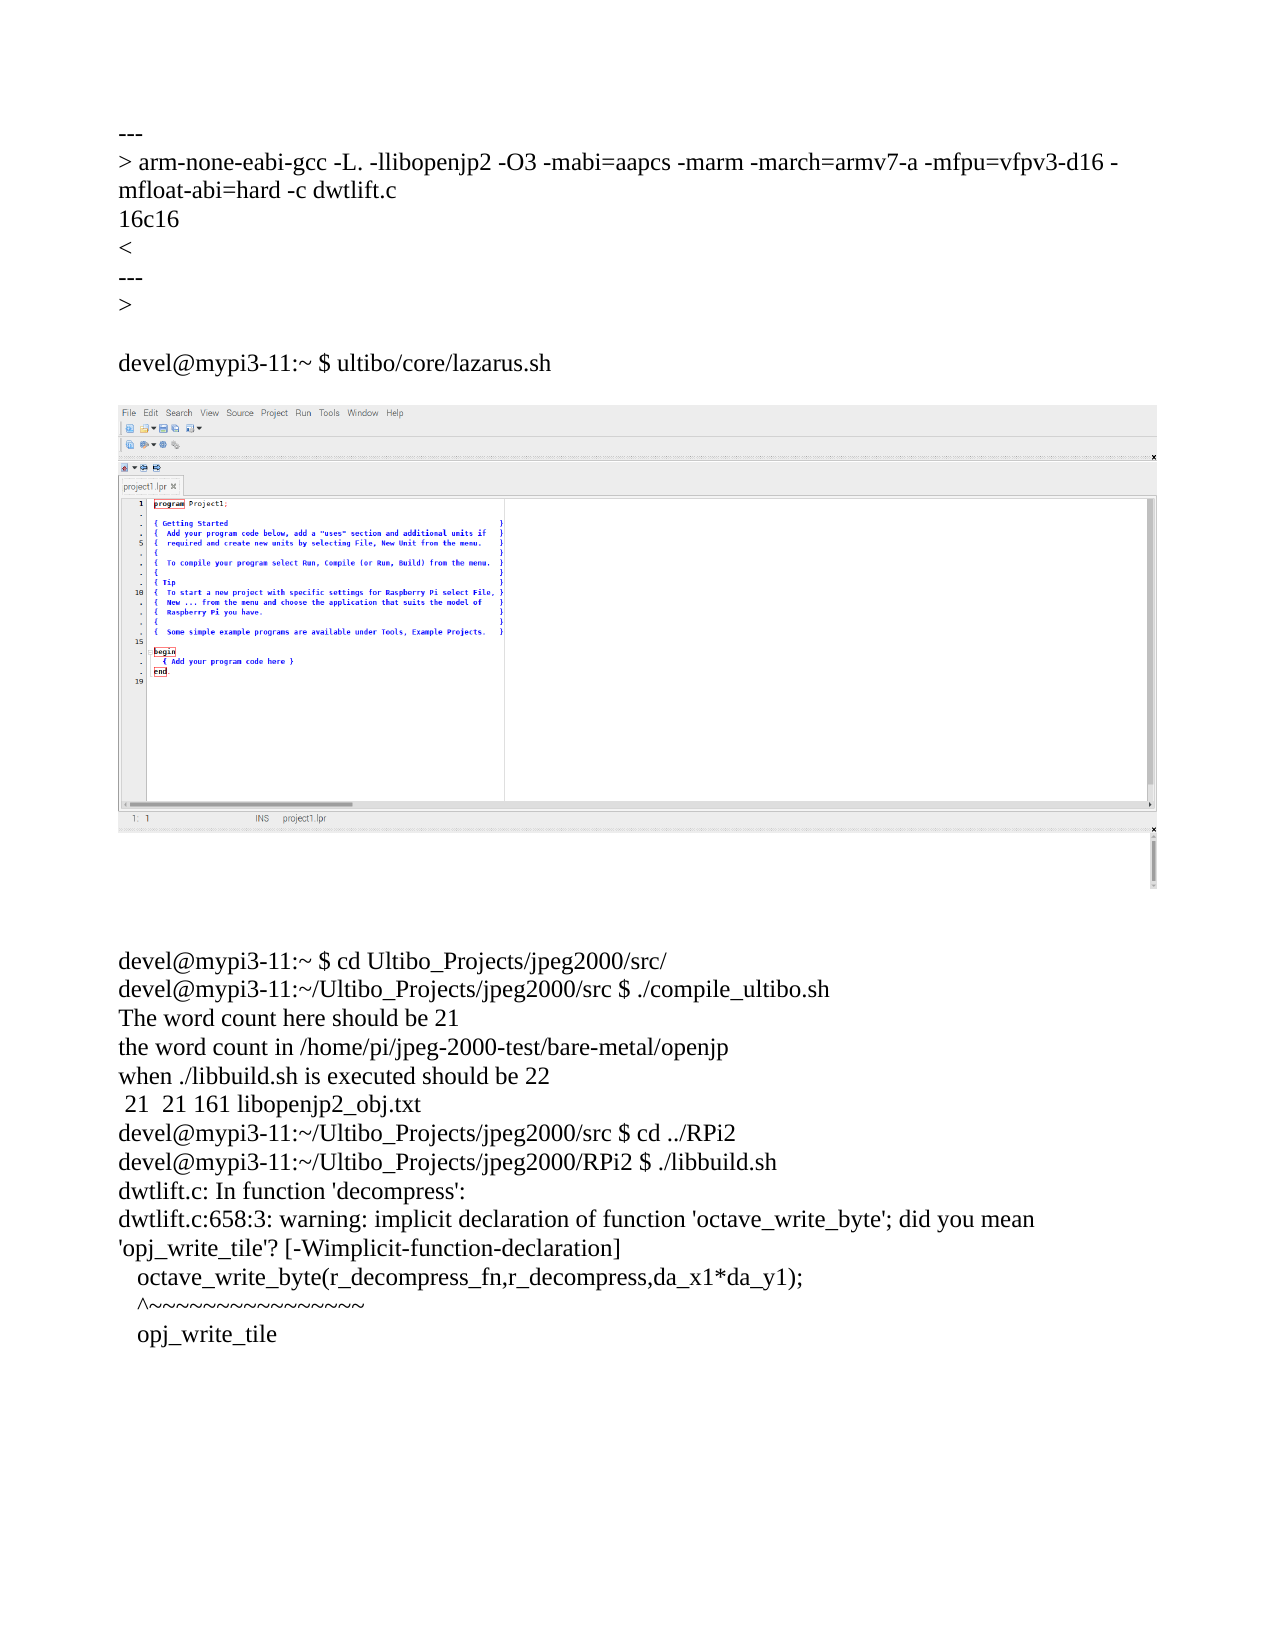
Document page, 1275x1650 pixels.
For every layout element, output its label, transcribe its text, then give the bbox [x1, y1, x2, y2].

text the word count in /home/pi/jpeg-2000-test/bare-metal/openjp [118, 1032, 1157, 1061]
text devel@mypi3-11:~/Ultibo_Projects/jpeg2000/src $ ./compile_ultibo.sh [118, 974, 1157, 1003]
text octave_write_byte(r_decompress_fn,r_decompress,da_x1*da_y1); [118, 1262, 1157, 1291]
text 16c16 [118, 204, 1157, 233]
text --- [118, 262, 1157, 291]
text opj_write_tile [118, 1319, 1157, 1348]
text dwtlift.c:658:3: warning: implicit declaration of function 'octave_write_byte'; did you mean 'opj_write_tile'? [-Wimplicit-function-declaration] [118, 1204, 1157, 1262]
text 21 21 161 libopenjp2_obj.txt [118, 1089, 1157, 1118]
text when ./libbuild.sh is executed should be 22 [118, 1061, 1157, 1089]
text devel@mypi3-11:~ $ cd Ultibo_Projects/jpeg2000/src/ [118, 946, 1157, 974]
text --- [118, 118, 1157, 147]
text devel@mypi3-11:~ $ ultibo/core/lazarus.sh [118, 348, 1157, 377]
text < [118, 233, 1157, 262]
text dwtlift.c: In function 'decompress': [118, 1176, 1157, 1204]
text The word count here should be 21 [118, 1003, 1157, 1032]
picture [118, 405, 1157, 889]
text devel@mypi3-11:~/Ultibo_Projects/jpeg2000/src $ cd ../RPi2 [118, 1118, 1157, 1147]
text > [118, 291, 1157, 319]
text > arm-none-eabi-gcc -L. -llibopenjp2 -O3 -mabi=aapcs -marm -march=armv7-a -mfpu=vfpv3-d16 -mfloat-abi=hard -c dwtlift.c [118, 147, 1157, 204]
text ^~~~~~~~~~~~~~~~~ [118, 1291, 1157, 1319]
text devel@mypi3-11:~/Ultibo_Projects/jpeg2000/RPi2 $ ./libbuild.sh [118, 1147, 1157, 1176]
